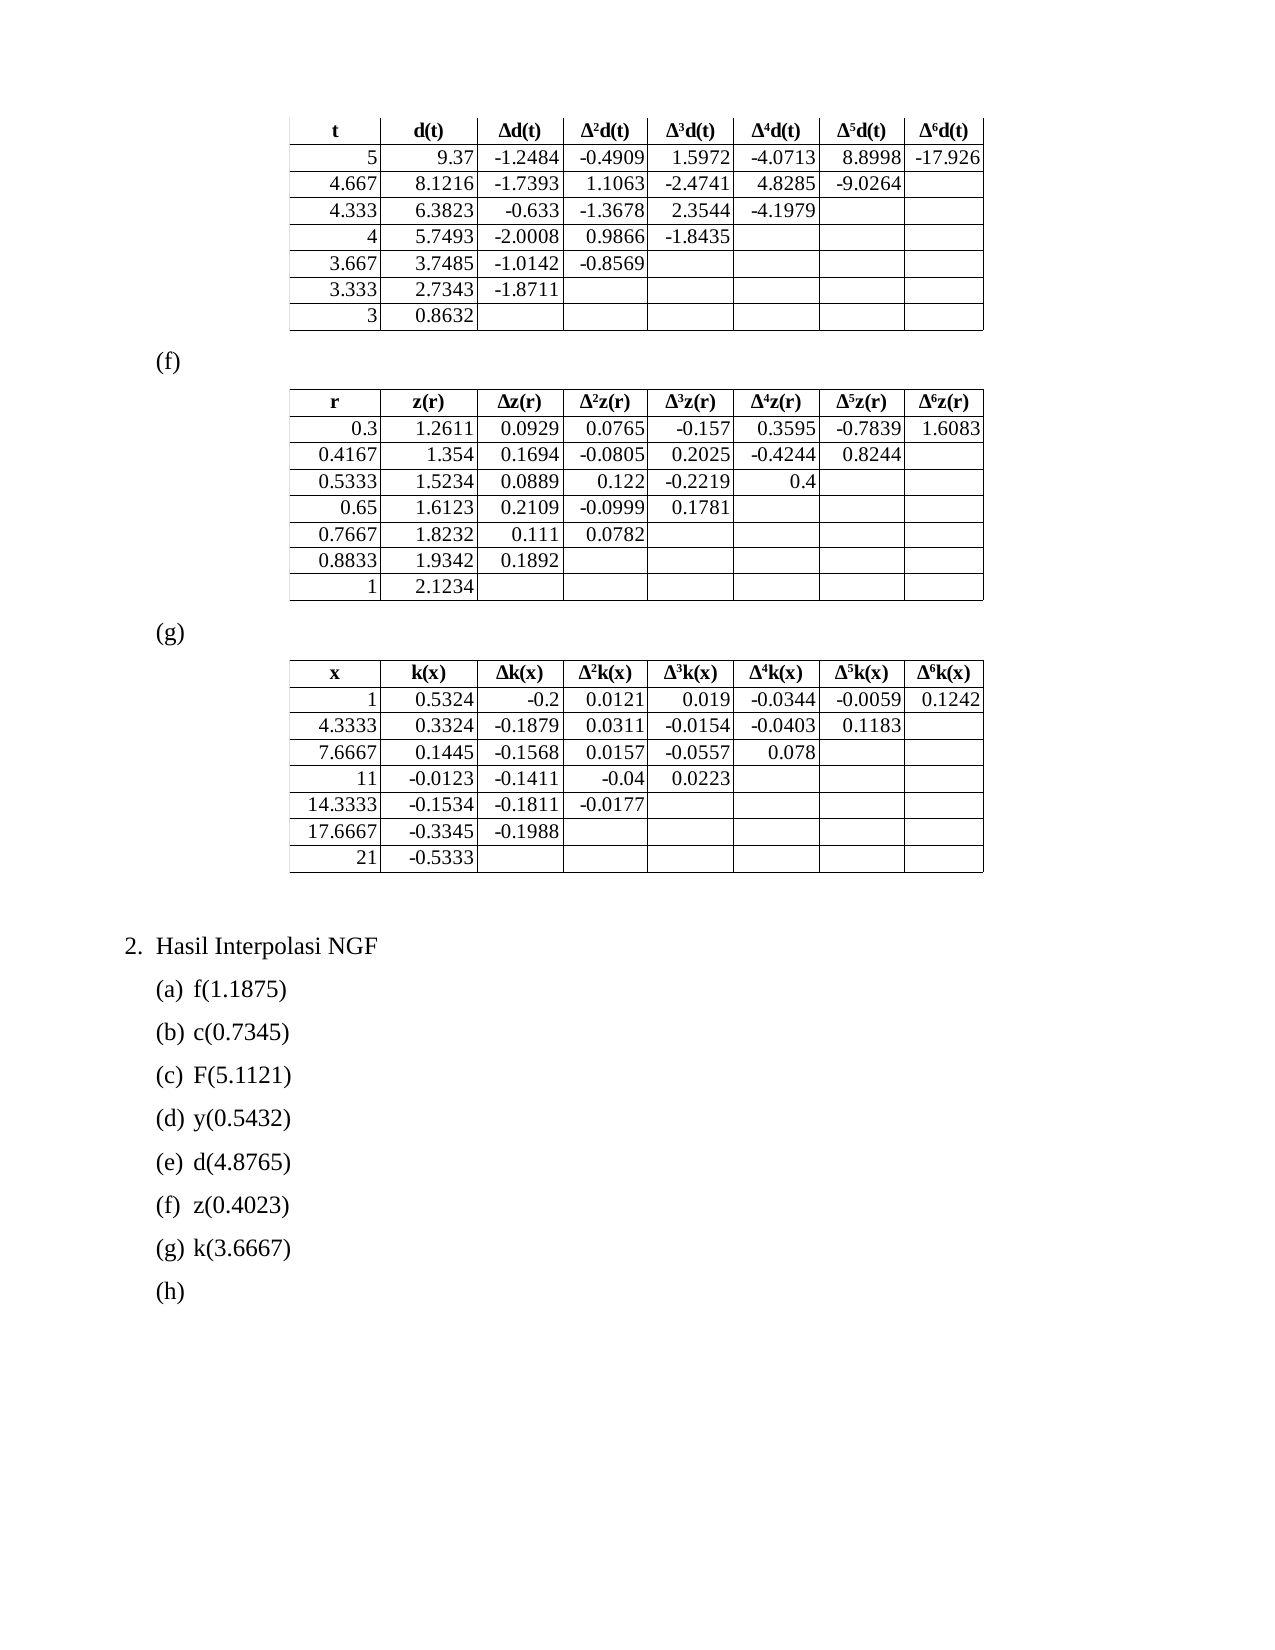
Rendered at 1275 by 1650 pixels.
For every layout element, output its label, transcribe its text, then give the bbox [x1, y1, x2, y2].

list Hasil Interpolasi NGF [118, 931, 1157, 960]
list f(1.1875) [156, 974, 1157, 1003]
list c(0.7345) [156, 1017, 1157, 1046]
list z(0.4023) [156, 1190, 1157, 1218]
list F(5.1121) [156, 1060, 1157, 1089]
list y(0.5432) [156, 1103, 1157, 1132]
list d(4.8765) [156, 1147, 1157, 1175]
list k(3.6667) [156, 1233, 1157, 1262]
